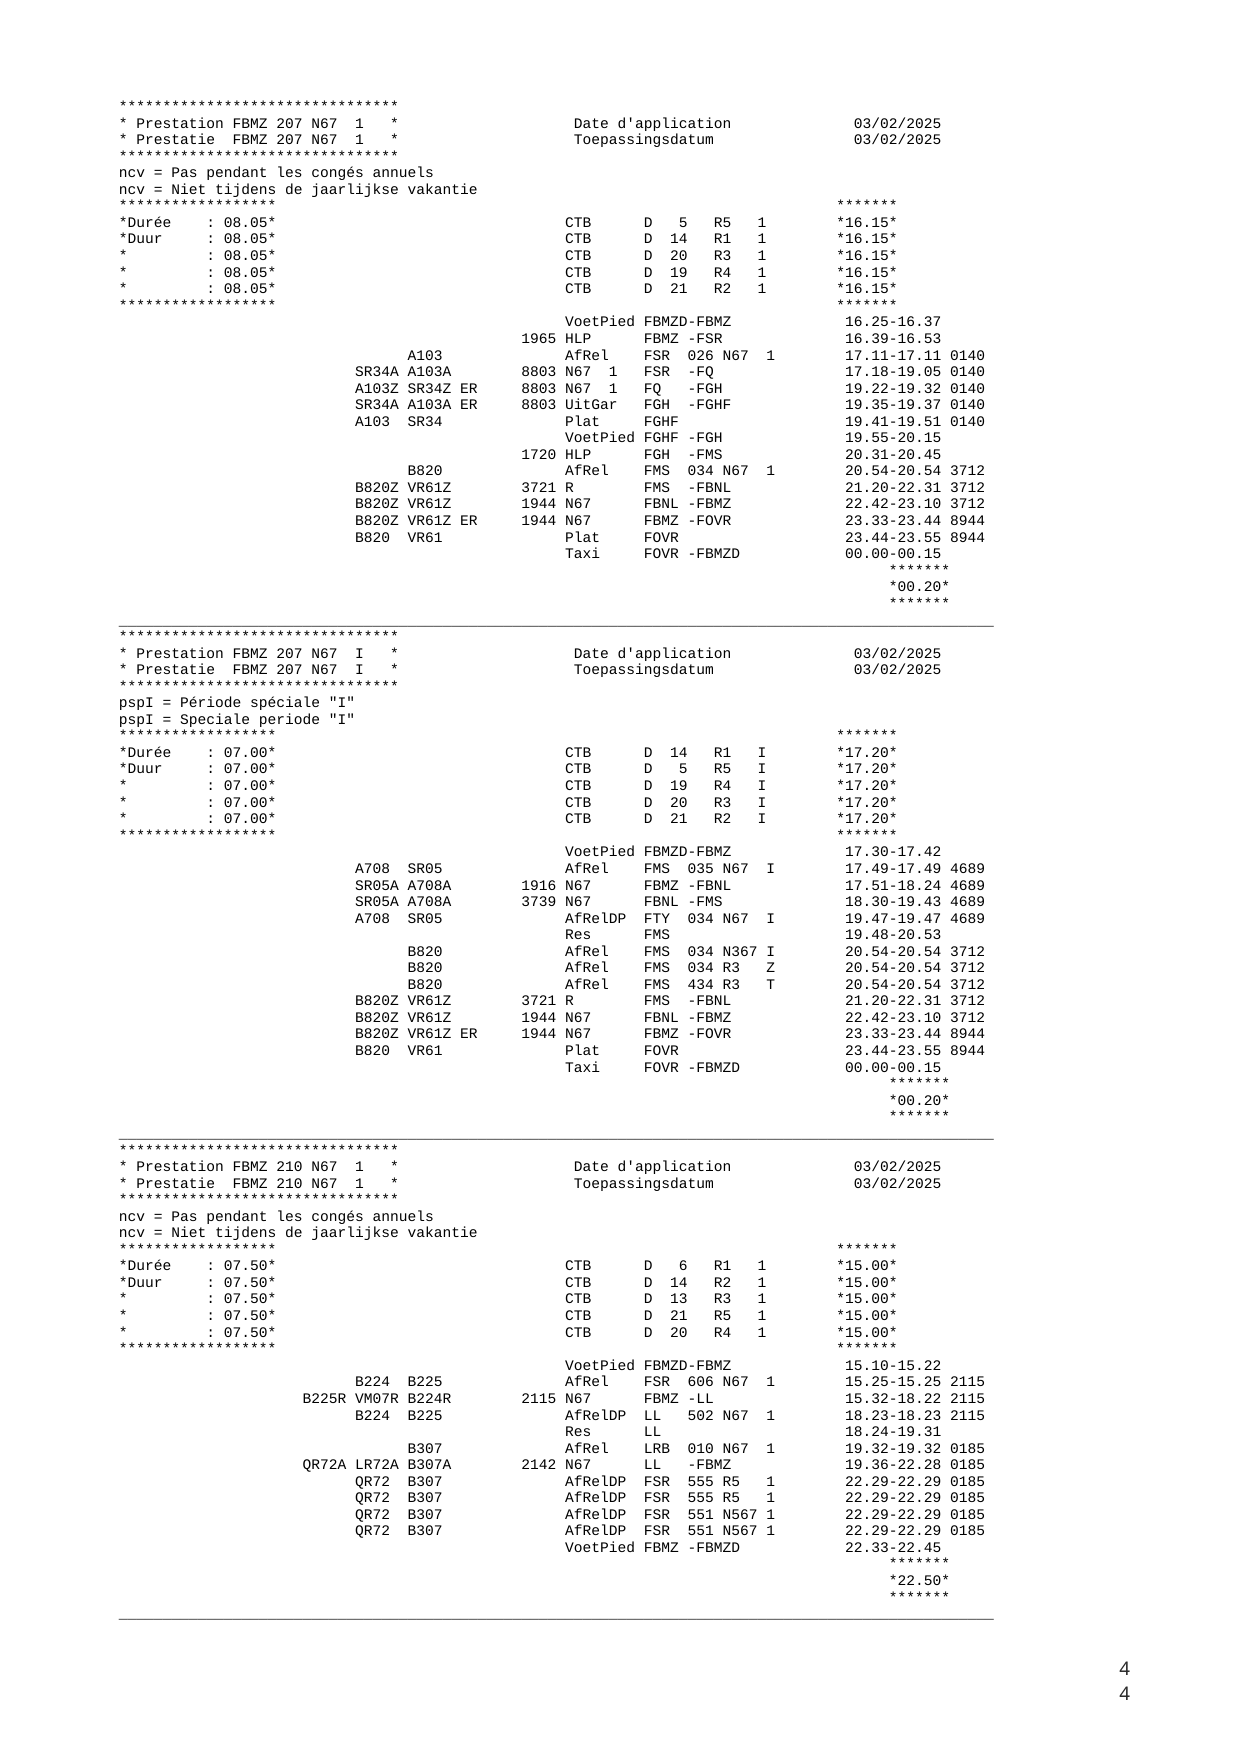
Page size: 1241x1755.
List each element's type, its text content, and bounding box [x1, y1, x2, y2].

text ******************************** * Prestation FBMZ 210 N67 1 * Date d'application 03/02/2025 * Prestatie FBMZ 210 N67 1 * Toepassingsdatum 03/02/2025 ******************************** ncv = Pas pendant les congés annuels ncv = Niet tijdens de jaarlijkse vakantie ****************** ******* *Durée : 07.50* CTB D 6 R1 1 *15.00* *Duur : 07.50* CTB D 14 R2 1 *15.00* * : 07.50* CTB D 13 R3 1 *15.00* * : 07.50* CTB D 21 R5 1 *15.00* * : 07.50* CTB D 20 R4 1 *15.00* ****************** ******* VoetPied FBMZD-FBMZ 15.10-15.22 B224 B225 AfRel FSR 606 N67 1 15.25-15.25 2115 B225R VM07R B224R 2115 N67 FBMZ -LL 15.32-18.22 2115 B224 B225 AfRelDP LL 502 N67 1 18.23-18.23 2115 Res LL 18.24-19.31 B307 AfRel LRB 010 N67 1 19.32-19.32 0185 QR72A LR72A B307A 2142 N67 LL -FBMZ 19.36-22.28 0185 QR72 B307 AfRelDP FSR 555 R5 1 22.29-22.29 0185 QR72 B307 AfRelDP FSR 555 R5 1 22.29-22.29 0185 QR72 B307 AfRelDP FSR 551 N567 1 22.29-22.29 0185 QR72 B307 AfRelDP FSR 551 N567 1 22.29-22.29 0185 VoetPied FBMZ -FBMZD 22.33-22.45 ******* *22.50* ******* ____________________________________________________________________________________________________ [119, 1143, 1122, 1623]
text ******************************** * Prestation FBMZ 207 N67 I * Date d'application 03/02/2025 * Prestatie FBMZ 207 N67 I * Toepassingsdatum 03/02/2025 ******************************** pspI = Période spéciale "I" pspI = Speciale periode "I" ****************** ******* *Durée : 07.00* CTB D 14 R1 I *17.20* *Duur : 07.00* CTB D 5 R5 I *17.20* * : 07.00* CTB D 19 R4 I *17.20* * : 07.00* CTB D 20 R3 I *17.20* * : 07.00* CTB D 21 R2 I *17.20* ****************** ******* VoetPied FBMZD-FBMZ 17.30-17.42 A708 SR05 AfRel FMS 035 N67 I 17.49-17.49 4689 SR05A A708A 1916 N67 FBMZ -FBNL 17.51-18.24 4689 SR05A A708A 3739 N67 FBNL -FMS 18.30-19.43 4689 A708 SR05 AfRelDP FTY 034 N67 I 19.47-19.47 4689 Res FMS 19.48-20.53 B820 AfRel FMS 034 N367 I 20.54-20.54 3712 B820 AfRel FMS 034 R3 Z 20.54-20.54 3712 B820 AfRel FMS 434 R3 T 20.54-20.54 3712 B820Z VR61Z 3721 R FMS -FBNL 21.20-22.31 3712 B820Z VR61Z 1944 N67 FBNL -FBMZ 22.42-23.10 3712 B820Z VR61Z ER 1944 N67 FBMZ -FOVR 23.33-23.44 8944 B820 VR61 Plat FOVR 23.44-23.55 8944 Taxi FOVR -FBMZD 00.00-00.15 ******* *00.20* ******* ____________________________________________________________________________________________________ [119, 629, 1122, 1143]
text ******************************** * Prestation FBMZ 207 N67 1 * Date d'application 03/02/2025 * Prestatie FBMZ 207 N67 1 * Toepassingsdatum 03/02/2025 ******************************** ncv = Pas pendant les congés annuels ncv = Niet tijdens de jaarlijkse vakantie ****************** ******* *Durée : 08.05* CTB D 5 R5 1 *16.15* *Duur : 08.05* CTB D 14 R1 1 *16.15* * : 08.05* CTB D 20 R3 1 *16.15* * : 08.05* CTB D 19 R4 1 *16.15* * : 08.05* CTB D 21 R2 1 *16.15* ****************** ******* VoetPied FBMZD-FBMZ 16.25-16.37 1965 HLP FBMZ -FSR 16.39-16.53 A103 AfRel FSR 026 N67 1 17.11-17.11 0140 SR34A A103A 8803 N67 1 FSR -FQ 17.18-19.05 0140 A103Z SR34Z ER 8803 N67 1 FQ -FGH 19.22-19.32 0140 SR34A A103A ER 8803 UitGar FGH -FGHF 19.35-19.37 0140 A103 SR34 Plat FGHF 19.41-19.51 0140 VoetPied FGHF -FGH 19.55-20.15 1720 HLP FGH -FMS 20.31-20.45 B820 AfRel FMS 034 N67 1 20.54-20.54 3712 B820Z VR61Z 3721 R FMS -FBNL 21.20-22.31 3712 B820Z VR61Z 1944 N67 FBNL -FBMZ 22.42-23.10 3712 B820Z VR61Z ER 1944 N67 FBMZ -FOVR 23.33-23.44 8944 B820 VR61 Plat FOVR 23.44-23.55 8944 Taxi FOVR -FBMZD 00.00-00.15 ******* *00.20* ******* ____________________________________________________________________________________________________ [119, 99, 1122, 629]
